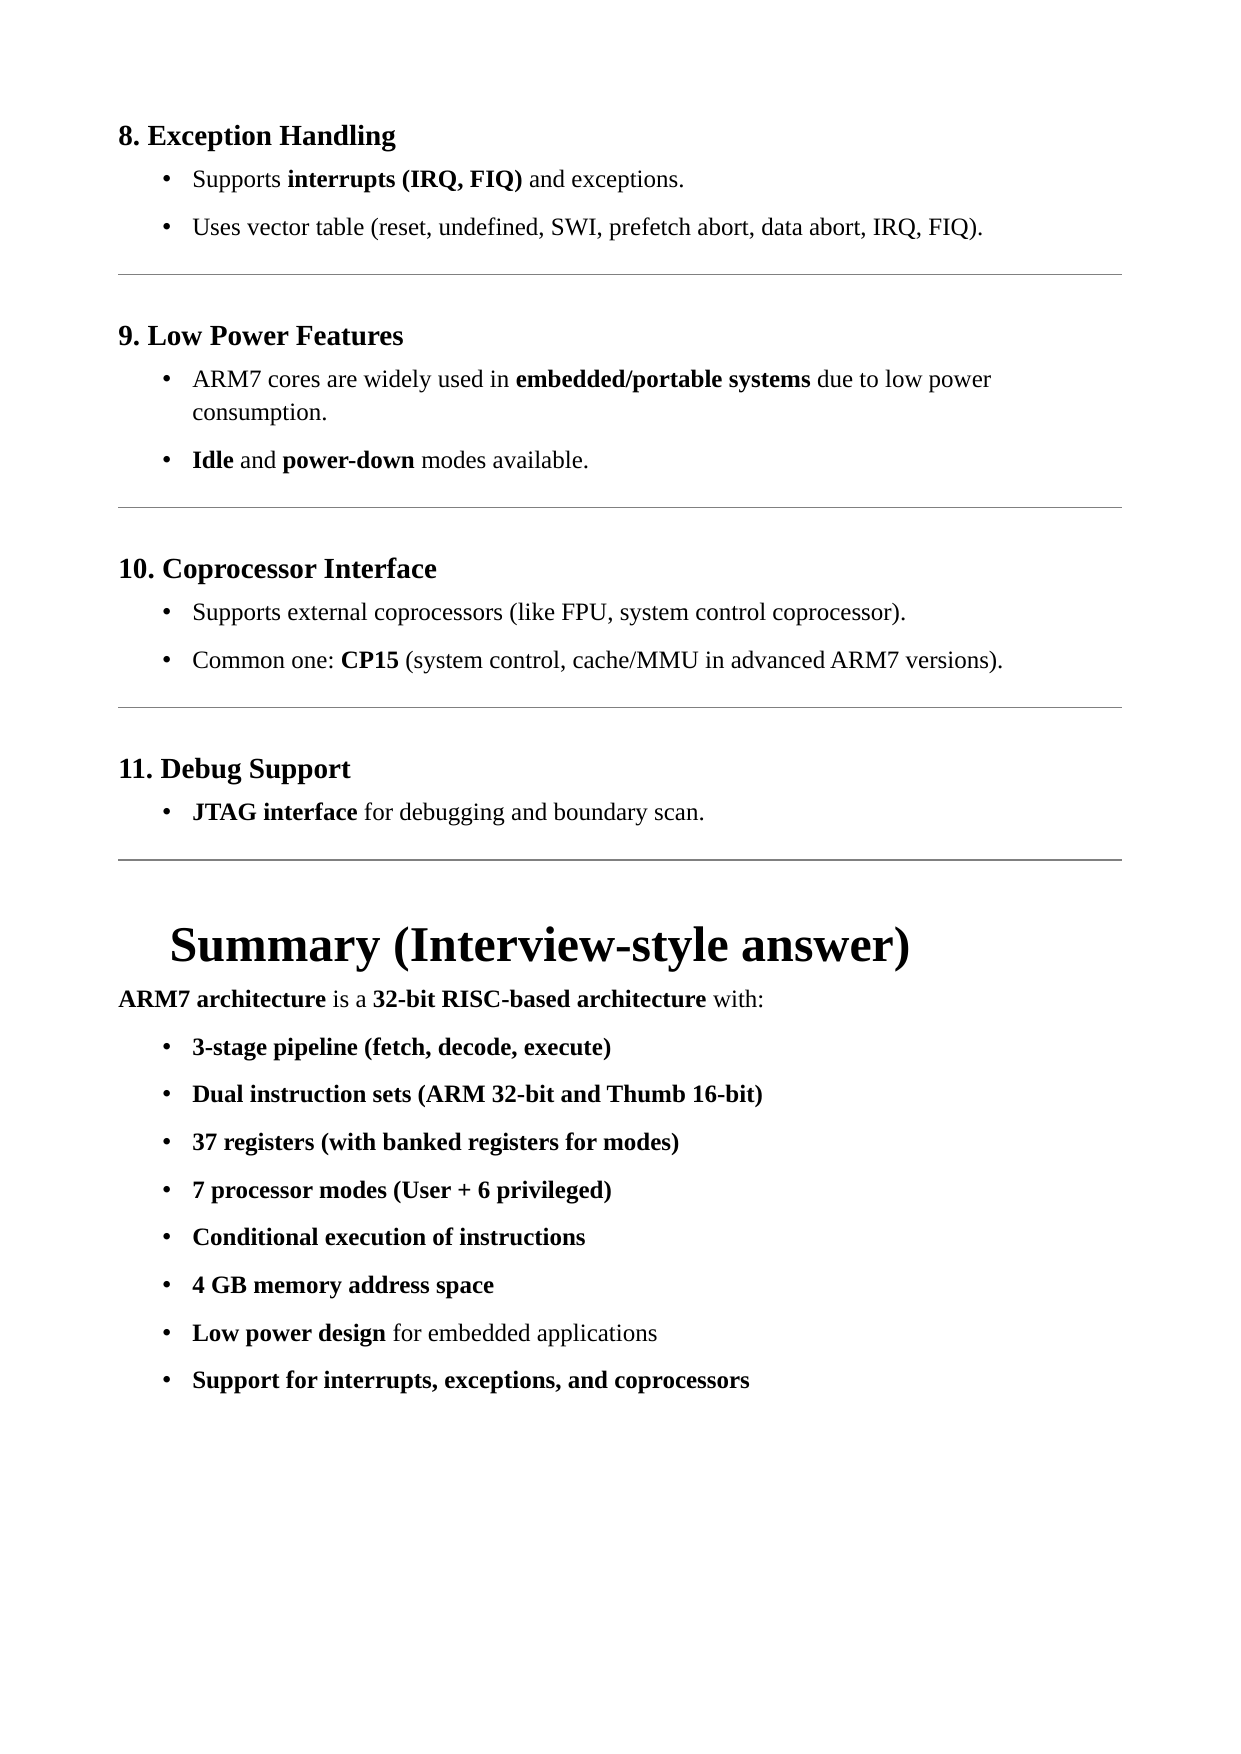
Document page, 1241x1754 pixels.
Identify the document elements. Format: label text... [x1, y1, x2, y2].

list JTAG interface for debugging and boundary scan. [162, 797, 1122, 826]
subtitle 8. Exception Handling [118, 118, 1122, 152]
subtitle 10. Coprocessor Interface [118, 551, 1122, 585]
list 7 processor modes (User + 6 privileged) [162, 1175, 1122, 1203]
subtitle 9. Low Power Features [118, 318, 1122, 352]
list Supports external coprocessors (like FPU, system control coprocessor). [162, 597, 1122, 626]
list Common one: CP15 (system control, cache/MMU in advanced ARM7 versions). [162, 645, 1122, 674]
list 4 GB memory address space [162, 1270, 1122, 1299]
subtitle 11. Debug Support [118, 751, 1122, 785]
list 3-stage pipeline (fetch, decode, execute) [162, 1032, 1122, 1061]
list Low power design for embedded applications [162, 1318, 1122, 1346]
list Conditional execution of instructions [162, 1222, 1122, 1251]
list Uses vector table (reset, undefined, SWI, prefetch abort, data abort, IRQ, FIQ). [162, 212, 1122, 241]
subtitle ✅ Summary (Interview-style answer) [118, 914, 1122, 972]
list Support for interrupts, exceptions, and coprocessors [162, 1365, 1122, 1394]
list Supports interrupts (IRQ, FIQ) and exceptions. [162, 164, 1122, 193]
list Dual instruction sets (ARM 32-bit and Thumb 16-bit) [162, 1079, 1122, 1108]
list ARM7 cores are widely used in embedded/portable systems due to low power consumption. [162, 364, 1122, 426]
list Idle and power-down modes available. [162, 445, 1122, 474]
text ARM7 architecture is a 32-bit RISC-based architecture with: [118, 984, 1122, 1013]
list 37 registers (with banked registers for modes) [162, 1127, 1122, 1156]
